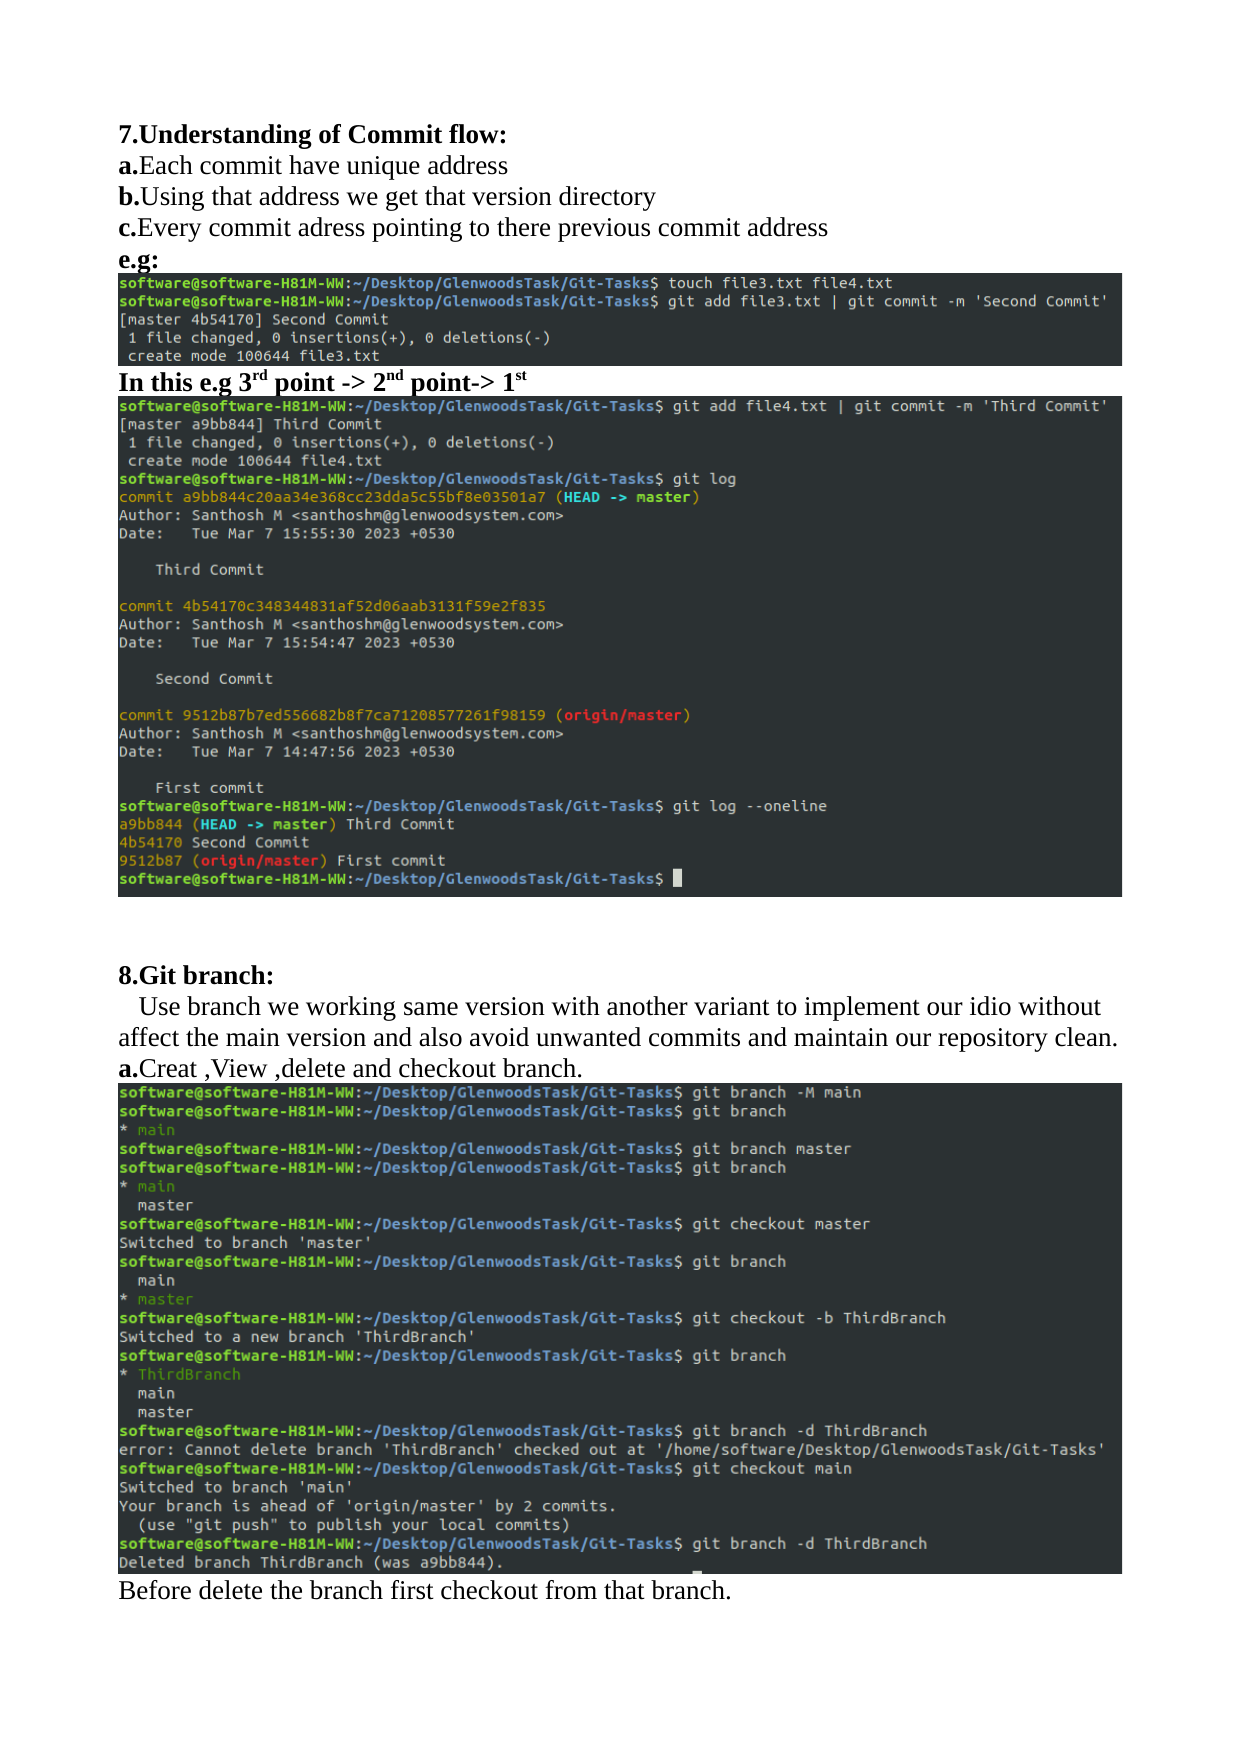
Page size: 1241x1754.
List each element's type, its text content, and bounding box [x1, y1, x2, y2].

text Use branch we working same version with another variant to implement our idio without affect the main version and also avoid unwanted commits and maintain our repository clean. [118, 990, 1122, 1052]
text c.Every commit adress pointing to there previous commit address [118, 212, 1122, 243]
picture [118, 396, 1123, 897]
text In this e.g 3rd point -> 2nd point-> 1st [118, 366, 1122, 396]
text Before delete the branch first checkout from that branch. [118, 1574, 1122, 1605]
picture [118, 1083, 1123, 1574]
text a.Creat ,View ,delete and checkout branch. [118, 1052, 1122, 1083]
text a.Each commit have unique address [118, 149, 1122, 180]
text 8.Git branch: [118, 959, 1122, 990]
text b.Using that address we get that version directory [118, 180, 1122, 212]
text e.g: [118, 243, 1122, 273]
picture [118, 273, 1123, 366]
text 7.Understanding of Commit flow: [118, 118, 1122, 149]
